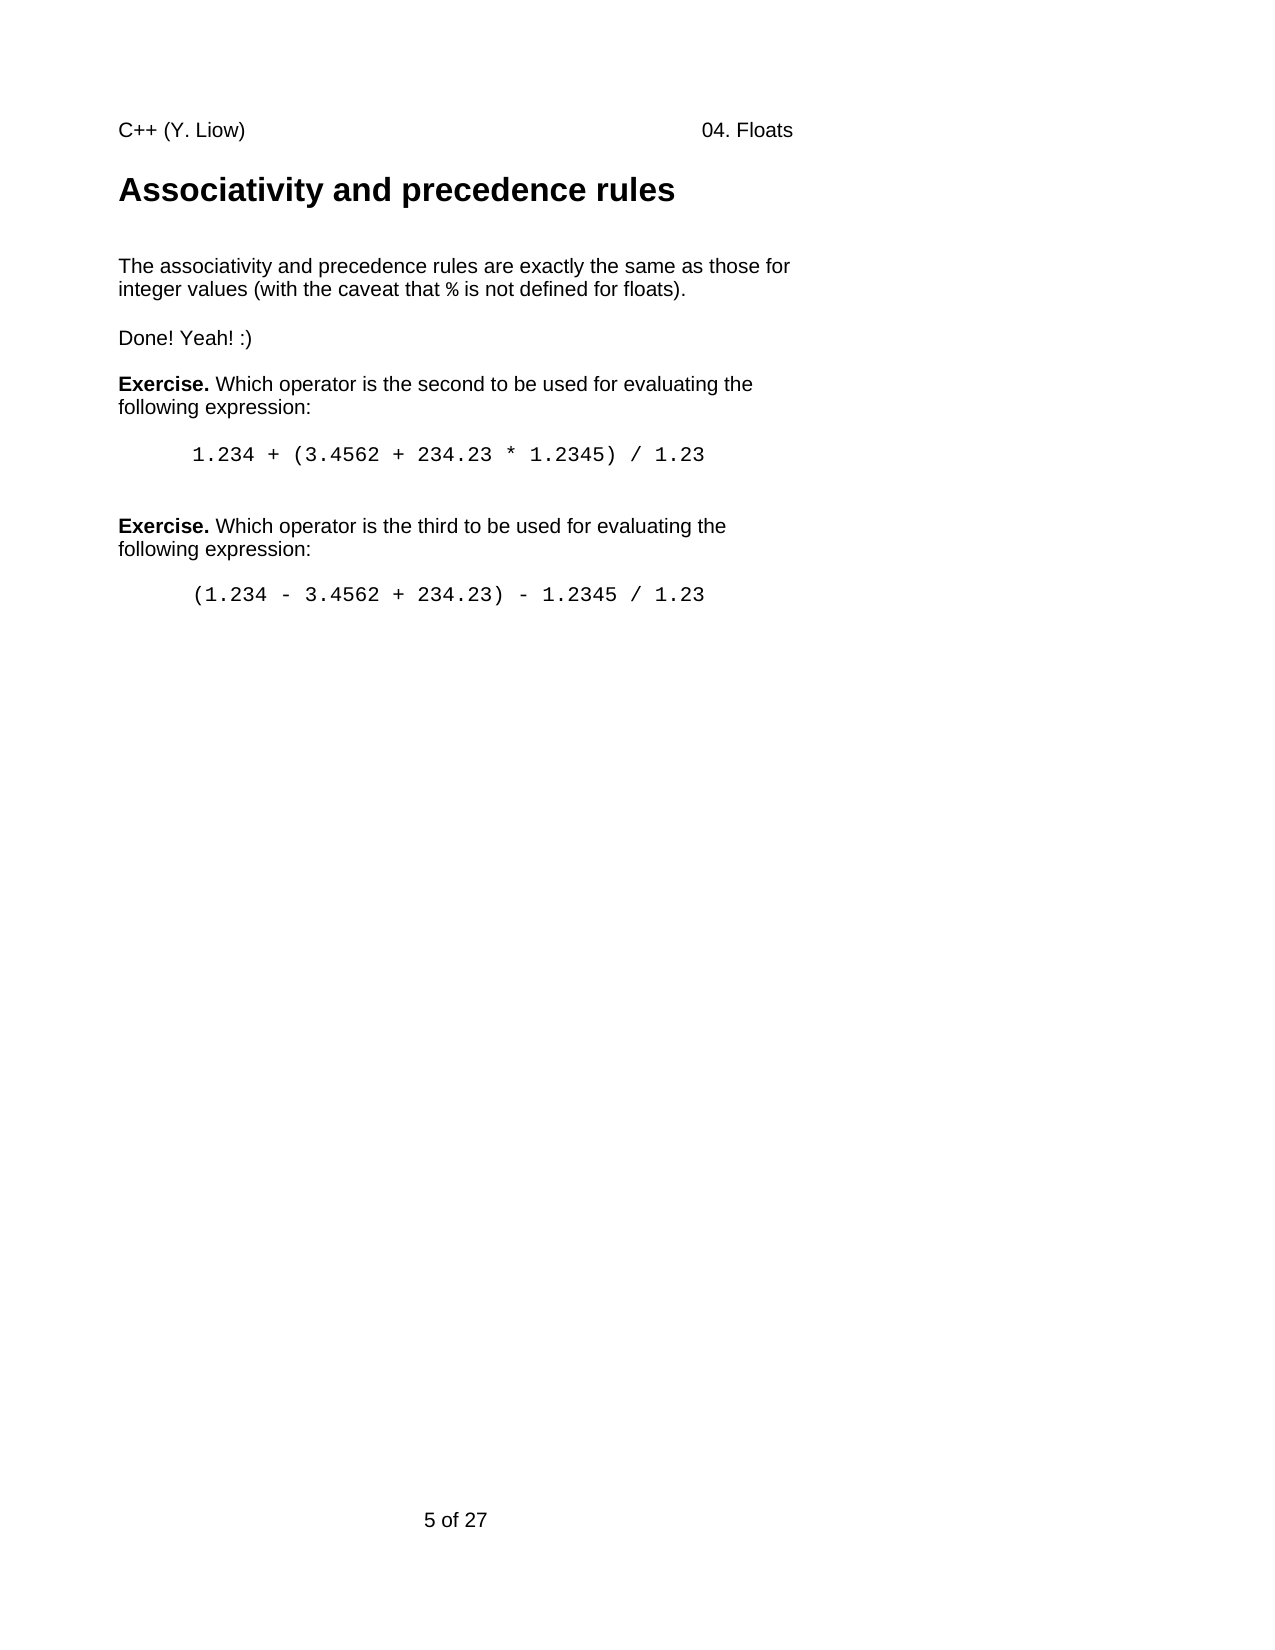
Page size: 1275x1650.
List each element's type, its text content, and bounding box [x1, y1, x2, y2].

text (1.234 - 3.4562 + 234.23) - 1.2345 / 1.23 [118, 584, 793, 608]
text Exercise. Which operator is the third to be used for evaluating the following expression: [118, 515, 793, 561]
text Done! Yeah! :) [118, 326, 793, 349]
text 1.234 + (3.4562 + 234.23 * 1.2345) / 1.23 [118, 442, 793, 467]
text Associativity and precedence rules [118, 171, 793, 208]
text The associativity and precedence rules are exactly the same as those for integer values (with the caveat that % is not defined for floats). [118, 254, 793, 303]
text Exercise. Which operator is the second to be used for evaluating the following expression: [118, 373, 793, 419]
